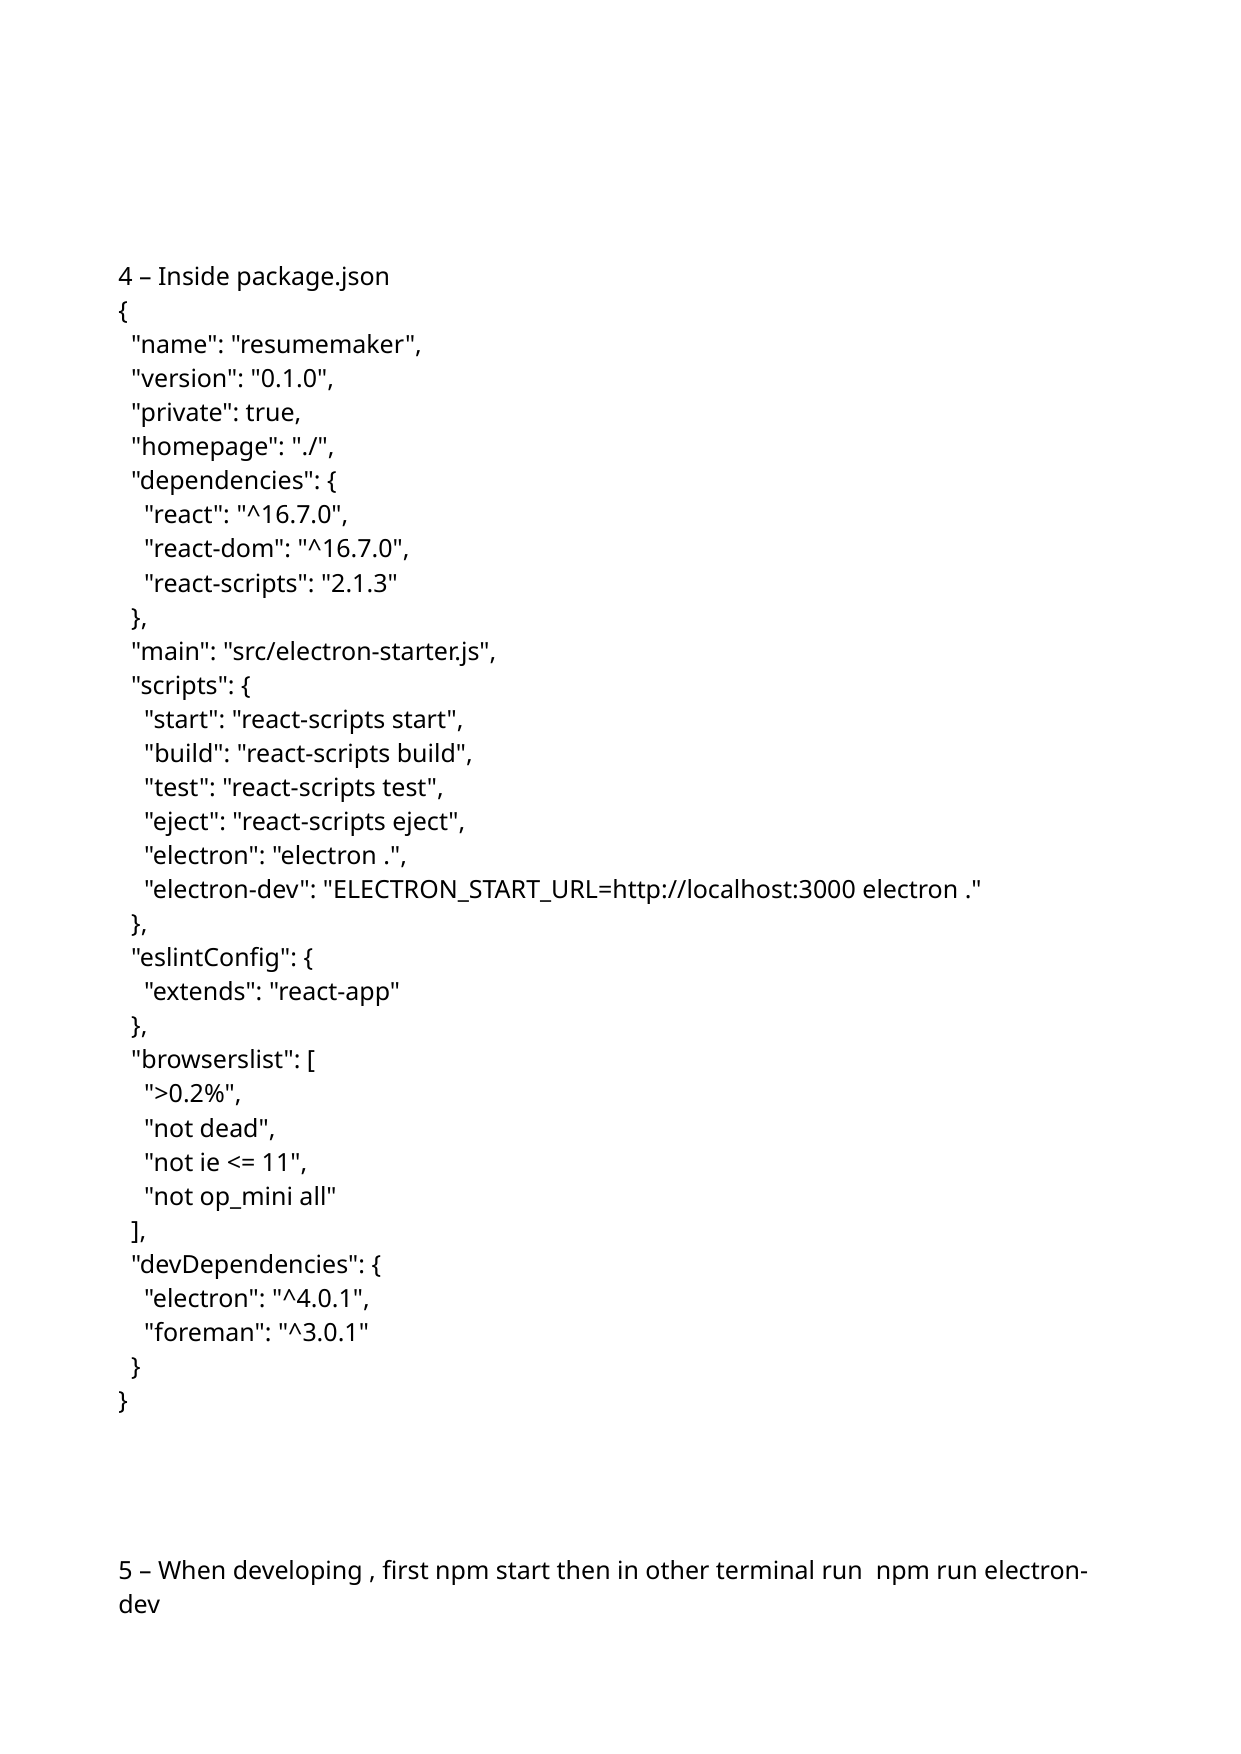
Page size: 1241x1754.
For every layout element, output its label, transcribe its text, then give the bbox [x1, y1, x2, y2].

text "version": "0.1.0", [118, 361, 1122, 395]
text "scripts": { [118, 667, 1122, 701]
text "eslintConfig": { [118, 940, 1122, 974]
text ], [118, 1212, 1122, 1246]
text "start": "react-scripts start", [118, 701, 1122, 736]
text }, [118, 906, 1122, 940]
text } [118, 1349, 1122, 1383]
text "not ie <= 11", [118, 1144, 1122, 1178]
text "electron": "^4.0.1", [118, 1281, 1122, 1314]
text "dependencies": { [118, 463, 1122, 497]
text 4 – Inside package.json [118, 259, 1122, 293]
text "devDependencies": { [118, 1246, 1122, 1281]
text ">0.2%", [118, 1076, 1122, 1110]
text "main": "src/electron-starter.js", [118, 633, 1122, 667]
text "browserslist": [ [118, 1042, 1122, 1076]
text "extends": "react-app" [118, 974, 1122, 1008]
text { [118, 293, 1122, 327]
text "not op_mini all" [118, 1178, 1122, 1212]
text "test": "react-scripts test", [118, 769, 1122, 804]
text }, [118, 1008, 1122, 1042]
text "electron-dev": "ELECTRON_START_URL=http://localhost:3000 electron ." [118, 872, 1122, 906]
text "react-scripts": "2.1.3" [118, 565, 1122, 599]
text "name": "resumemaker", [118, 327, 1122, 361]
text "react-dom": "^16.7.0", [118, 531, 1122, 565]
text "private": true, [118, 395, 1122, 429]
text "react": "^16.7.0", [118, 497, 1122, 531]
text } [118, 1383, 1122, 1417]
text "not dead", [118, 1110, 1122, 1144]
text "electron": "electron .", [118, 838, 1122, 872]
text "homepage": "./", [118, 429, 1122, 463]
text "build": "react-scripts build", [118, 736, 1122, 769]
text }, [118, 599, 1122, 633]
text 5 – When developing , first npm start then in other terminal run npm run electron-dev [118, 1553, 1122, 1621]
text "eject": "react-scripts eject", [118, 804, 1122, 838]
text "foreman": "^3.0.1" [118, 1314, 1122, 1349]
